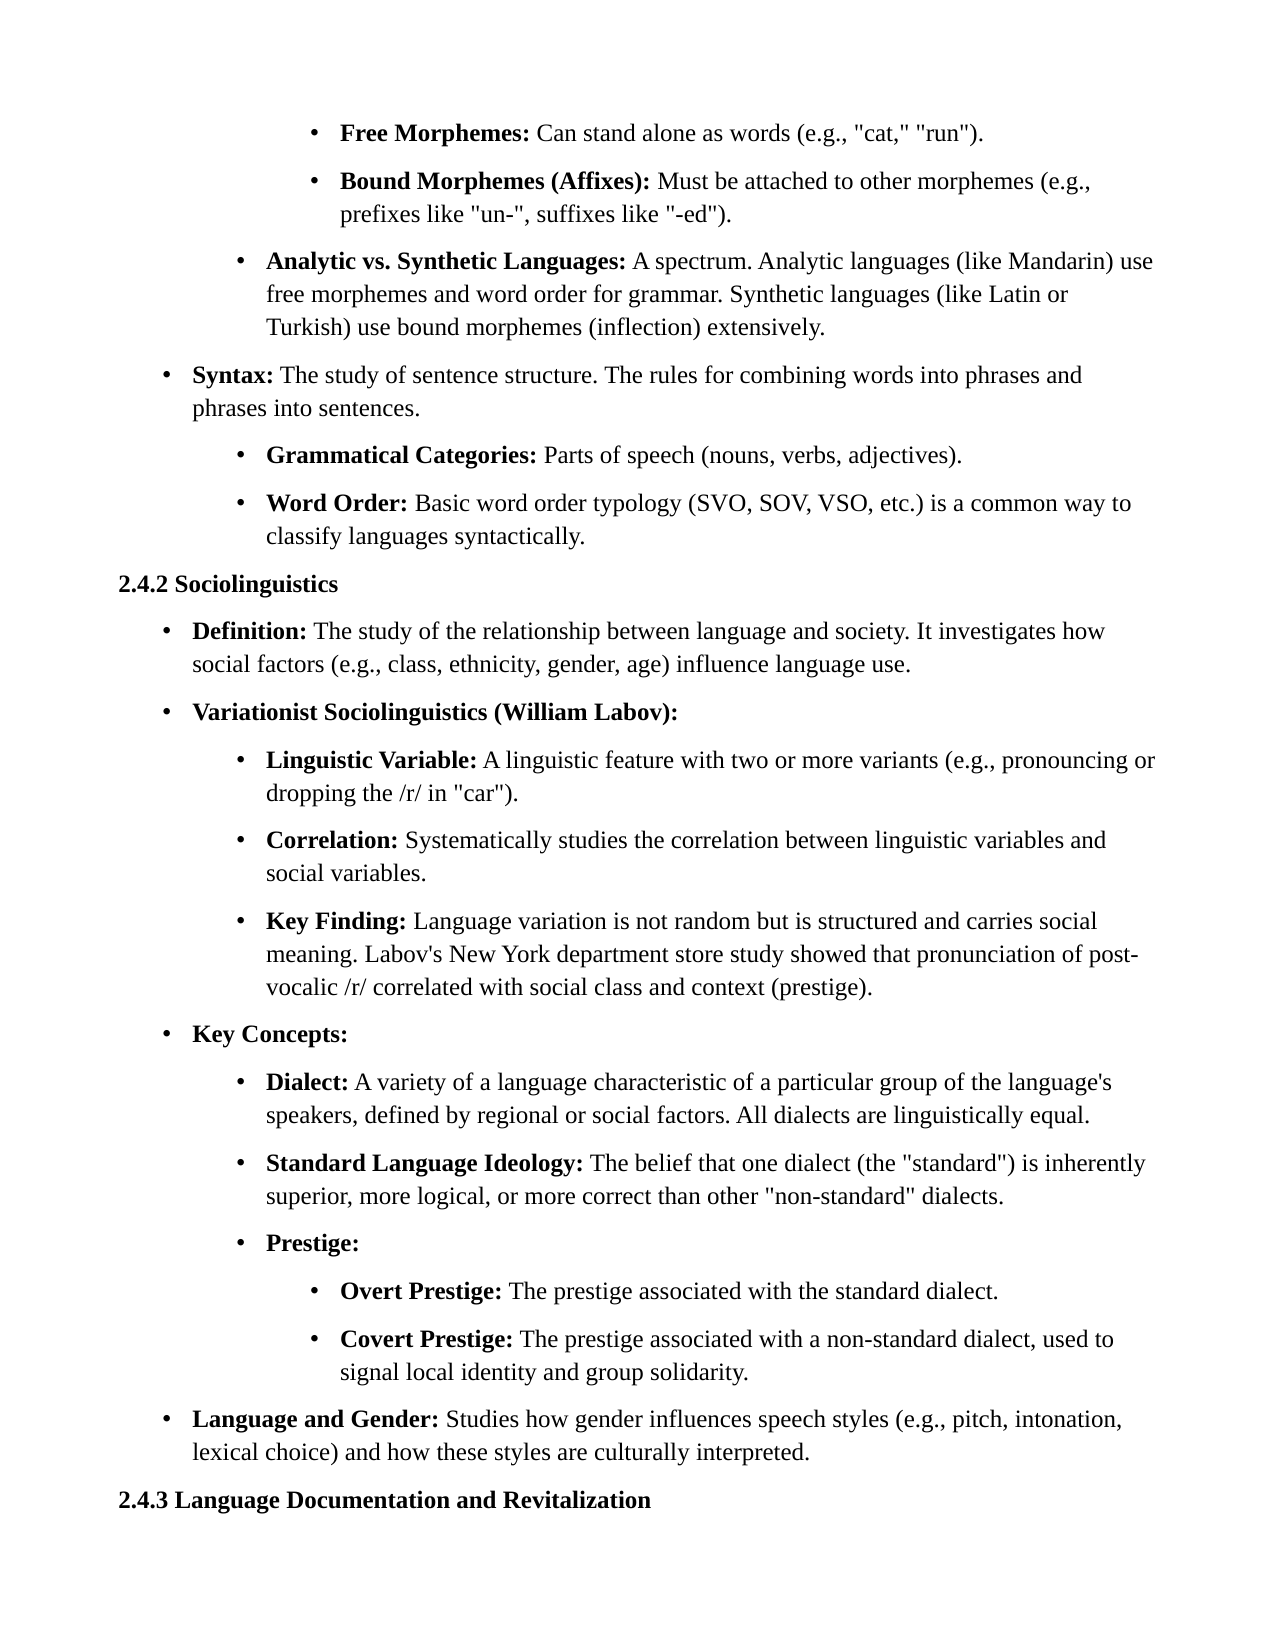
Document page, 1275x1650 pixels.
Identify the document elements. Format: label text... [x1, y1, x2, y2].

list Definition: The study of the relationship between language and society. It investigates how social factors (e.g., class, ethnicity, gender, age) influence language use. [162, 616, 1157, 678]
list Standard Language Ideology: The belief that one dialect (the "standard") is inherently superior, more logical, or more correct than other "non-standard" dialects. [236, 1148, 1157, 1209]
list Bound Morphemes (Affixes): Must be attached to other morphemes (e.g., prefixes like "un-", suffixes like "-ed"). [310, 166, 1157, 227]
list Covert Prestige: The prestige associated with a non-standard dialect, used to signal local identity and group solidarity. [310, 1324, 1157, 1385]
list Grammatical Categories: Parts of speech (nouns, verbs, adjectives). [236, 441, 1157, 469]
list Key Finding: Language variation is not random but is structured and carries social meaning. Labov's New York department store study showed that pronunciation of post-vocalic /r/ correlated with social class and context (prestige). [236, 906, 1157, 1001]
list Free Morphemes: Can stand alone as words (e.g., "cat," "run"). [310, 118, 1157, 147]
list Word Order: Basic word order typology (SVO, SOV, VSO, etc.) is a common way to classify languages syntactically. [236, 488, 1157, 550]
list Language and Gender: Studies how gender influences speech styles (e.g., pitch, intonation, lexical choice) and how these styles are culturally interpreted. [162, 1404, 1157, 1466]
list Overt Prestige: The prestige associated with the standard dialect. [310, 1276, 1157, 1305]
list Key Concepts: [162, 1019, 1157, 1048]
list Prestige: [236, 1228, 1157, 1257]
list Variationist Sociolinguistics (William Labov): [162, 697, 1157, 726]
text 2.4.3 Language Documentation and Revitalization [118, 1485, 1157, 1514]
list Syntax: The study of sentence structure. The rules for combining words into phrases and phrases into sentences. [162, 360, 1157, 422]
text 2.4.2 Sociolinguistics [118, 569, 1157, 598]
list Linguistic Variable: A linguistic feature with two or more variants (e.g., pronouncing or dropping the /r/ in "car"). [236, 745, 1157, 806]
list Dialect: A variety of a language characteristic of a particular group of the language's speakers, defined by regional or social factors. All dialects are linguistically equal. [236, 1067, 1157, 1129]
list Correlation: Systematically studies the correlation between linguistic variables and social variables. [236, 825, 1157, 887]
list Analytic vs. Synthetic Languages: A spectrum. Analytic languages (like Mandarin) use free morphemes and word order for grammar. Synthetic languages (like Latin or Turkish) use bound morphemes (inflection) extensively. [236, 246, 1157, 341]
